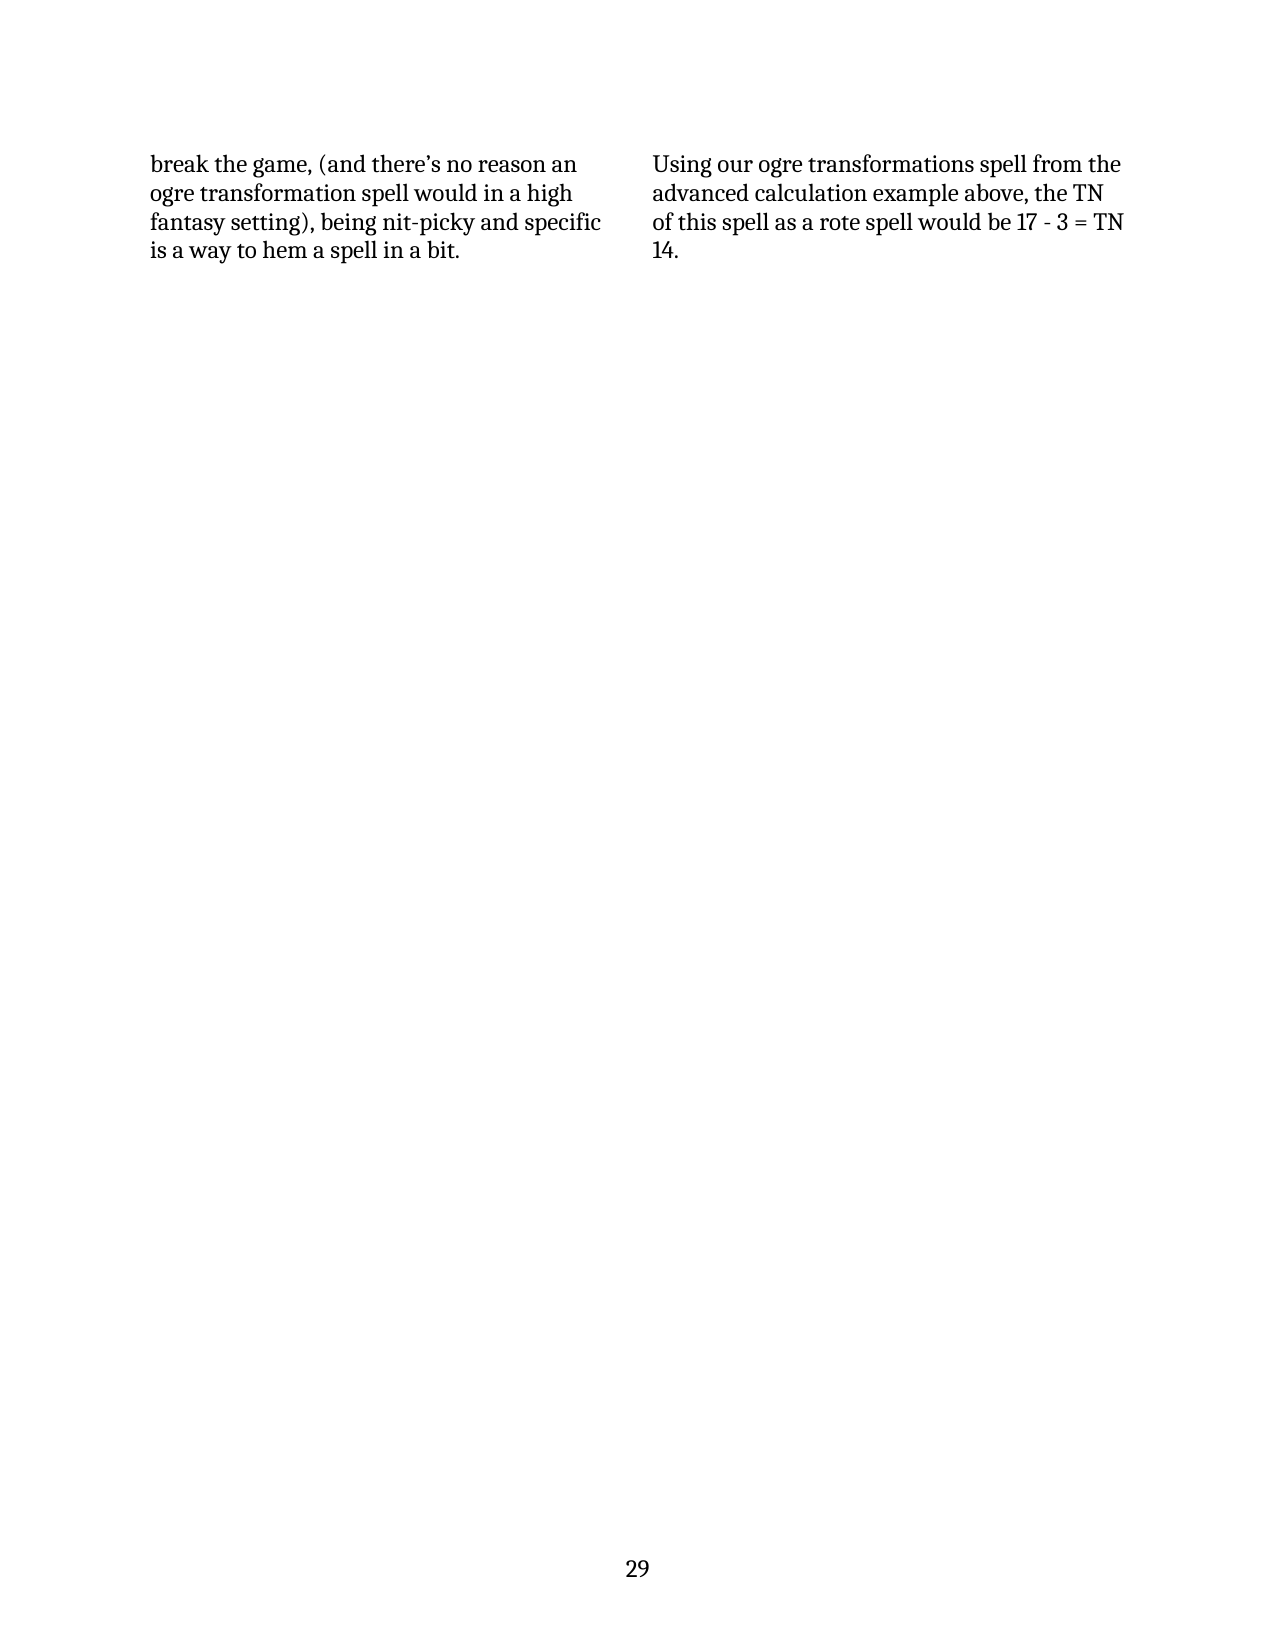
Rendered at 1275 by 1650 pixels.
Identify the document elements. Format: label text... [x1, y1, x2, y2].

text break the game, (and there’s no reason an ogre transformation spell would in a high fantasy setting), being nit-picky and specific is a way to hem a spell in a bit. [150, 150, 622, 265]
text Using our ogre transformations spell from the advanced calculation example above, the TN of this spell as a rote spell would be 17 - 3 = TN 14. [652, 150, 1125, 265]
